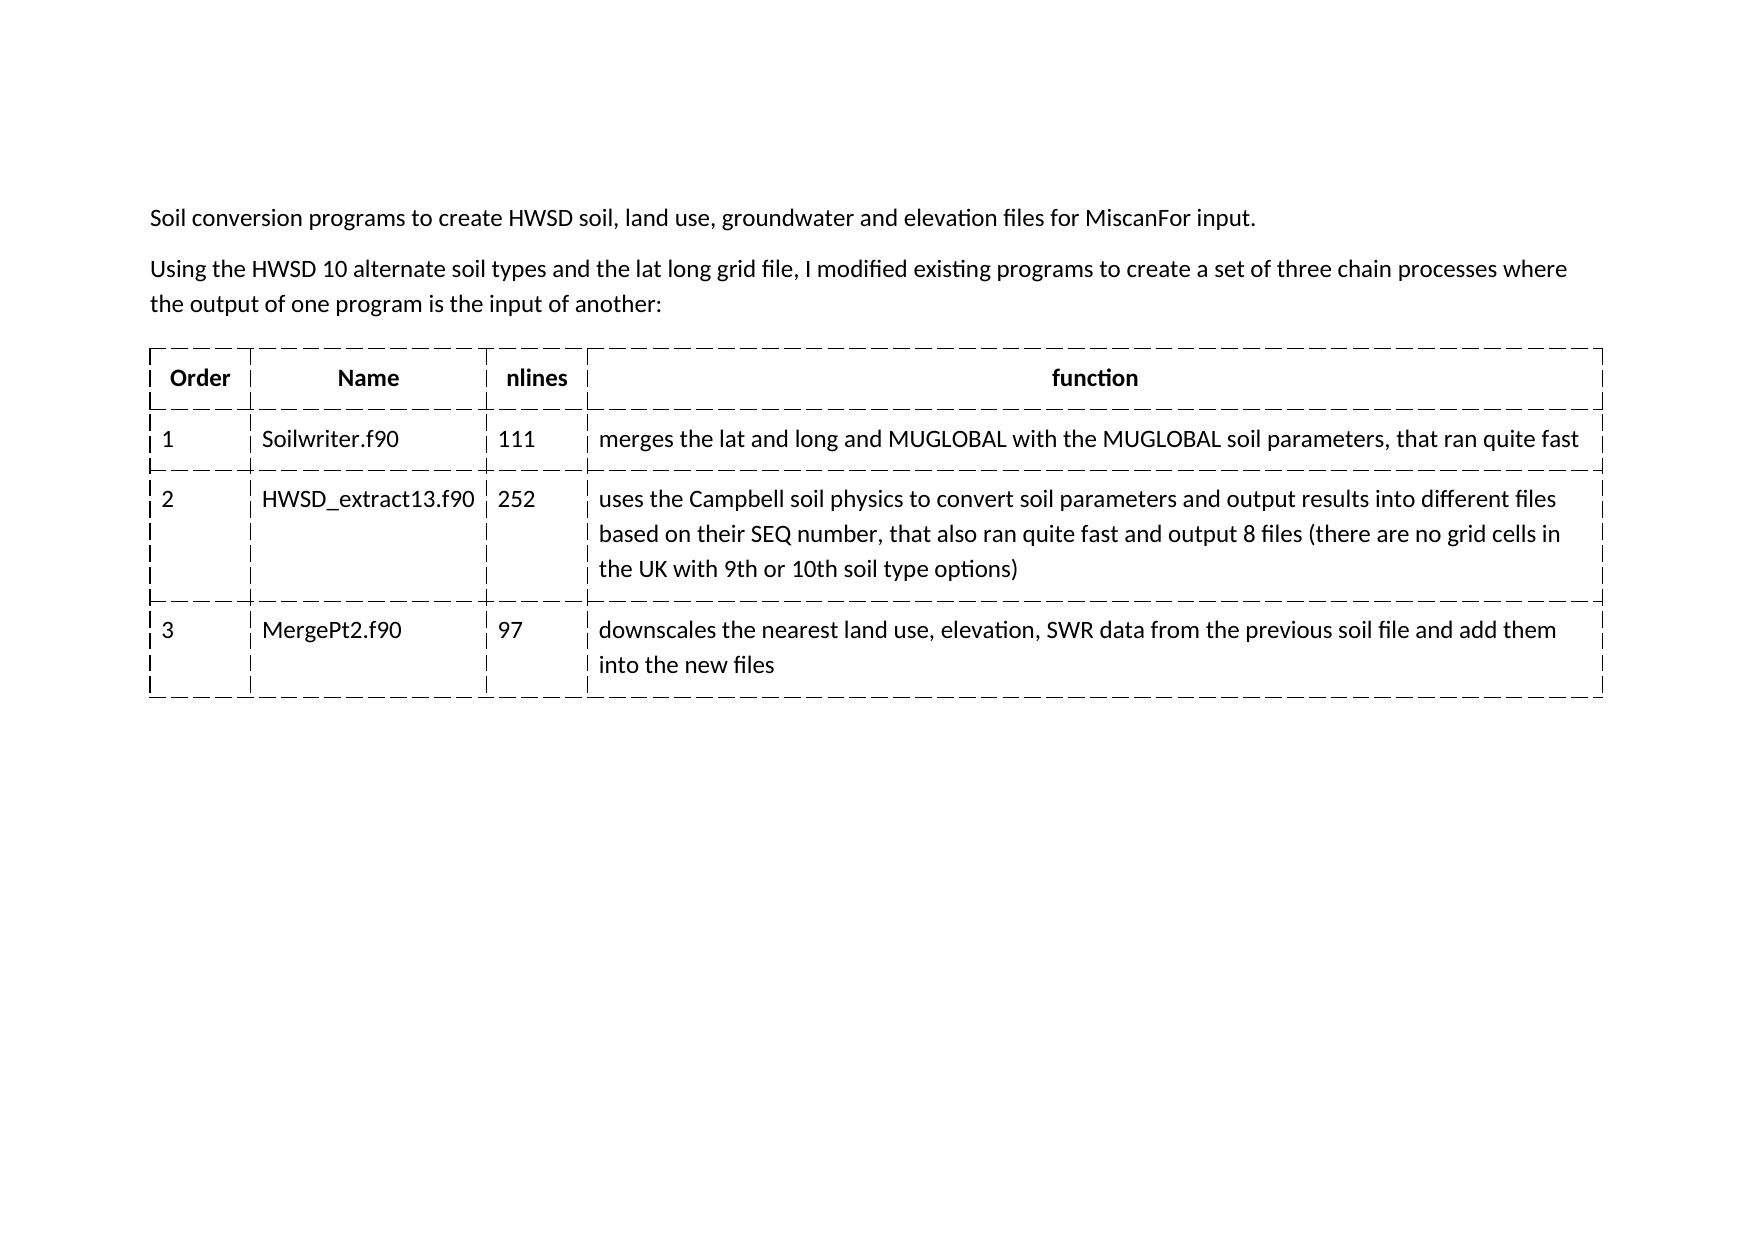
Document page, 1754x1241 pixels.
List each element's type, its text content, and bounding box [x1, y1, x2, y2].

table_header nlines [486, 348, 587, 409]
table_cell downscales the nearest land use, elevation, SWR data from the previous soil file and add them into the new files [588, 601, 1603, 697]
table_cell uses the Campbell soil physics to convert soil parameters and output results into different files based on their SEQ number, that also ran quite fast and output 8 files (there are no grid cells in the UK with 9th or 10th soil type options) [588, 470, 1603, 601]
text Using the HWSD 10 alternate soil types and the lat long grid file, I modified existing programs to create a set of three chain processes where the output of one program is the input of another: [150, 253, 1604, 319]
table_cell 2 [150, 470, 251, 601]
table_cell merges the lat and long and MUGLOBAL with the MUGLOBAL soil parameters, that ran quite fast [588, 409, 1603, 470]
table_cell MergePt2.f90 [251, 601, 486, 697]
table_cell 97 [486, 601, 587, 697]
text Soil conversion programs to create HWSD soil, land use, groundwater and elevation files for MiscanFor input. [150, 202, 1604, 232]
table_cell Soilwriter.f90 [251, 409, 486, 470]
table_cell 1 [150, 409, 251, 470]
table_cell 3 [150, 601, 251, 697]
table_cell 252 [486, 470, 587, 601]
table_cell HWSD_extract13.f90 [251, 470, 486, 601]
table_header Name [251, 348, 486, 409]
table_header function [588, 348, 1603, 409]
table_cell 111 [486, 409, 587, 470]
table_header Order [150, 348, 251, 409]
